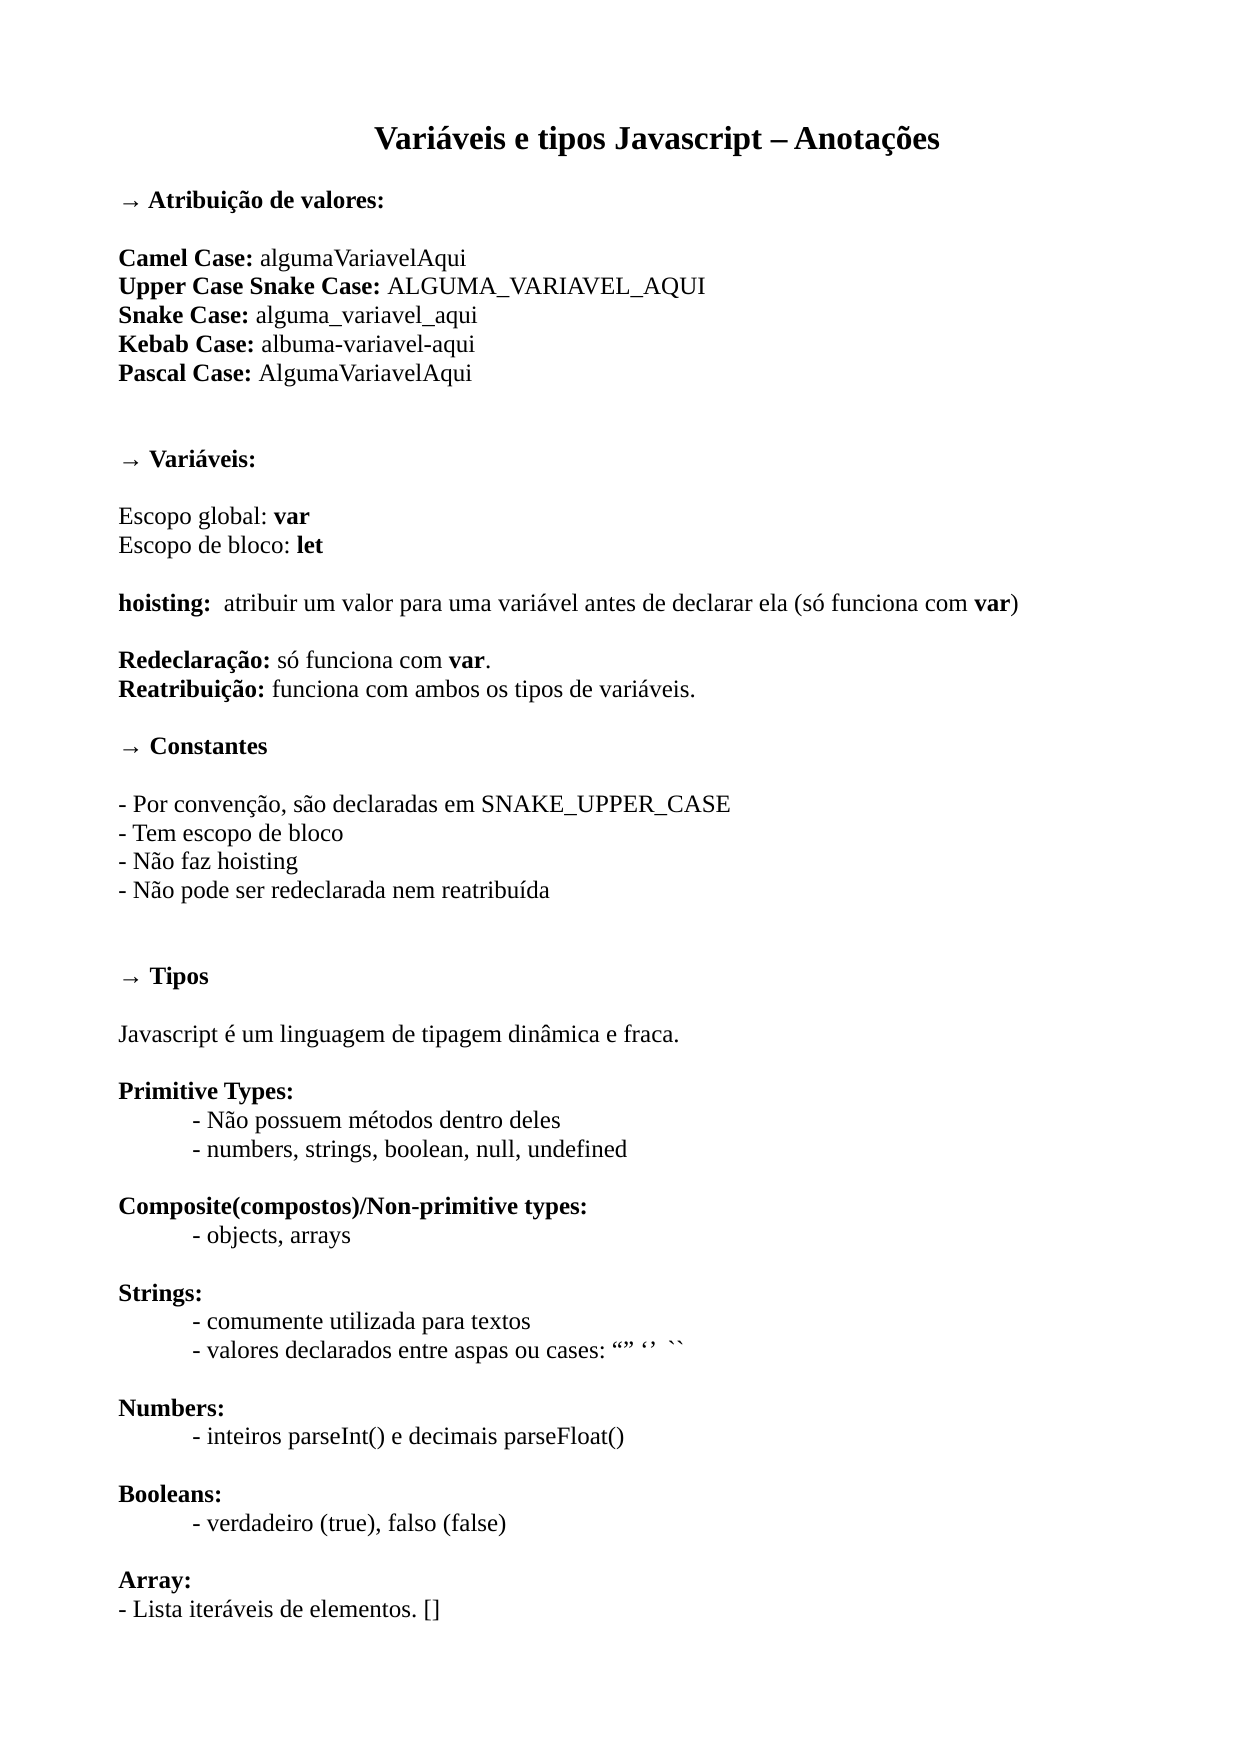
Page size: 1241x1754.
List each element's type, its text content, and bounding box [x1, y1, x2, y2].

text - Não faz hoisting [118, 846, 1122, 875]
text - Lista iteráveis de elementos. [] [118, 1594, 1122, 1623]
text → Atribuição de valores: [118, 185, 1122, 214]
text → Variáveis: [118, 444, 1122, 473]
text Variáveis e tipos Javascript – Anotações [118, 118, 1122, 156]
text Snake Case: alguma_variavel_aqui [118, 300, 1122, 329]
text Primitive Types: [118, 1076, 1122, 1105]
text - numbers, strings, boolean, null, undefined [118, 1134, 1122, 1163]
text Escopo de bloco: let [118, 530, 1122, 559]
text - Não pode ser redeclarada nem reatribuída [118, 875, 1122, 904]
text - valores declarados entre aspas ou cases: “” ‘’ `` [118, 1335, 1122, 1364]
text Kebab Case: albuma-variavel-aqui [118, 329, 1122, 358]
text Booleans: [118, 1479, 1122, 1508]
text - inteiros parseInt() e decimais parseFloat() [118, 1421, 1122, 1450]
text Camel Case: algumaVariavelAqui [118, 243, 1122, 271]
text Reatribuição: funciona com ambos os tipos de variáveis. [118, 674, 1122, 703]
text Upper Case Snake Case: ALGUMA_VARIAVEL_AQUI [118, 271, 1122, 300]
text Redeclaração: só funciona com var. [118, 645, 1122, 674]
text Strings: [118, 1278, 1122, 1306]
text - Por convenção, são declaradas em SNAKE_UPPER_CASE [118, 789, 1122, 818]
text → Constantes [118, 731, 1122, 760]
text - objects, arrays [118, 1220, 1122, 1249]
text Numbers: [118, 1393, 1122, 1421]
text Escopo global: var [118, 501, 1122, 530]
text - comumente utilizada para textos [118, 1306, 1122, 1335]
text Pascal Case: AlgumaVariavelAqui [118, 358, 1122, 386]
text - verdadeiro (true), falso (false) [118, 1508, 1122, 1536]
text Array: [118, 1565, 1122, 1594]
text - Não possuem métodos dentro deles [118, 1105, 1122, 1134]
text hoisting: atribuir um valor para uma variável antes de declarar ela (só funciona com var) [118, 588, 1122, 616]
text → Tipos [118, 961, 1122, 990]
text Composite(compostos)/Non-primitive types: [118, 1191, 1122, 1220]
text - Tem escopo de bloco [118, 818, 1122, 846]
text Javascript é um linguagem de tipagem dinâmica e fraca. [118, 1019, 1122, 1048]
